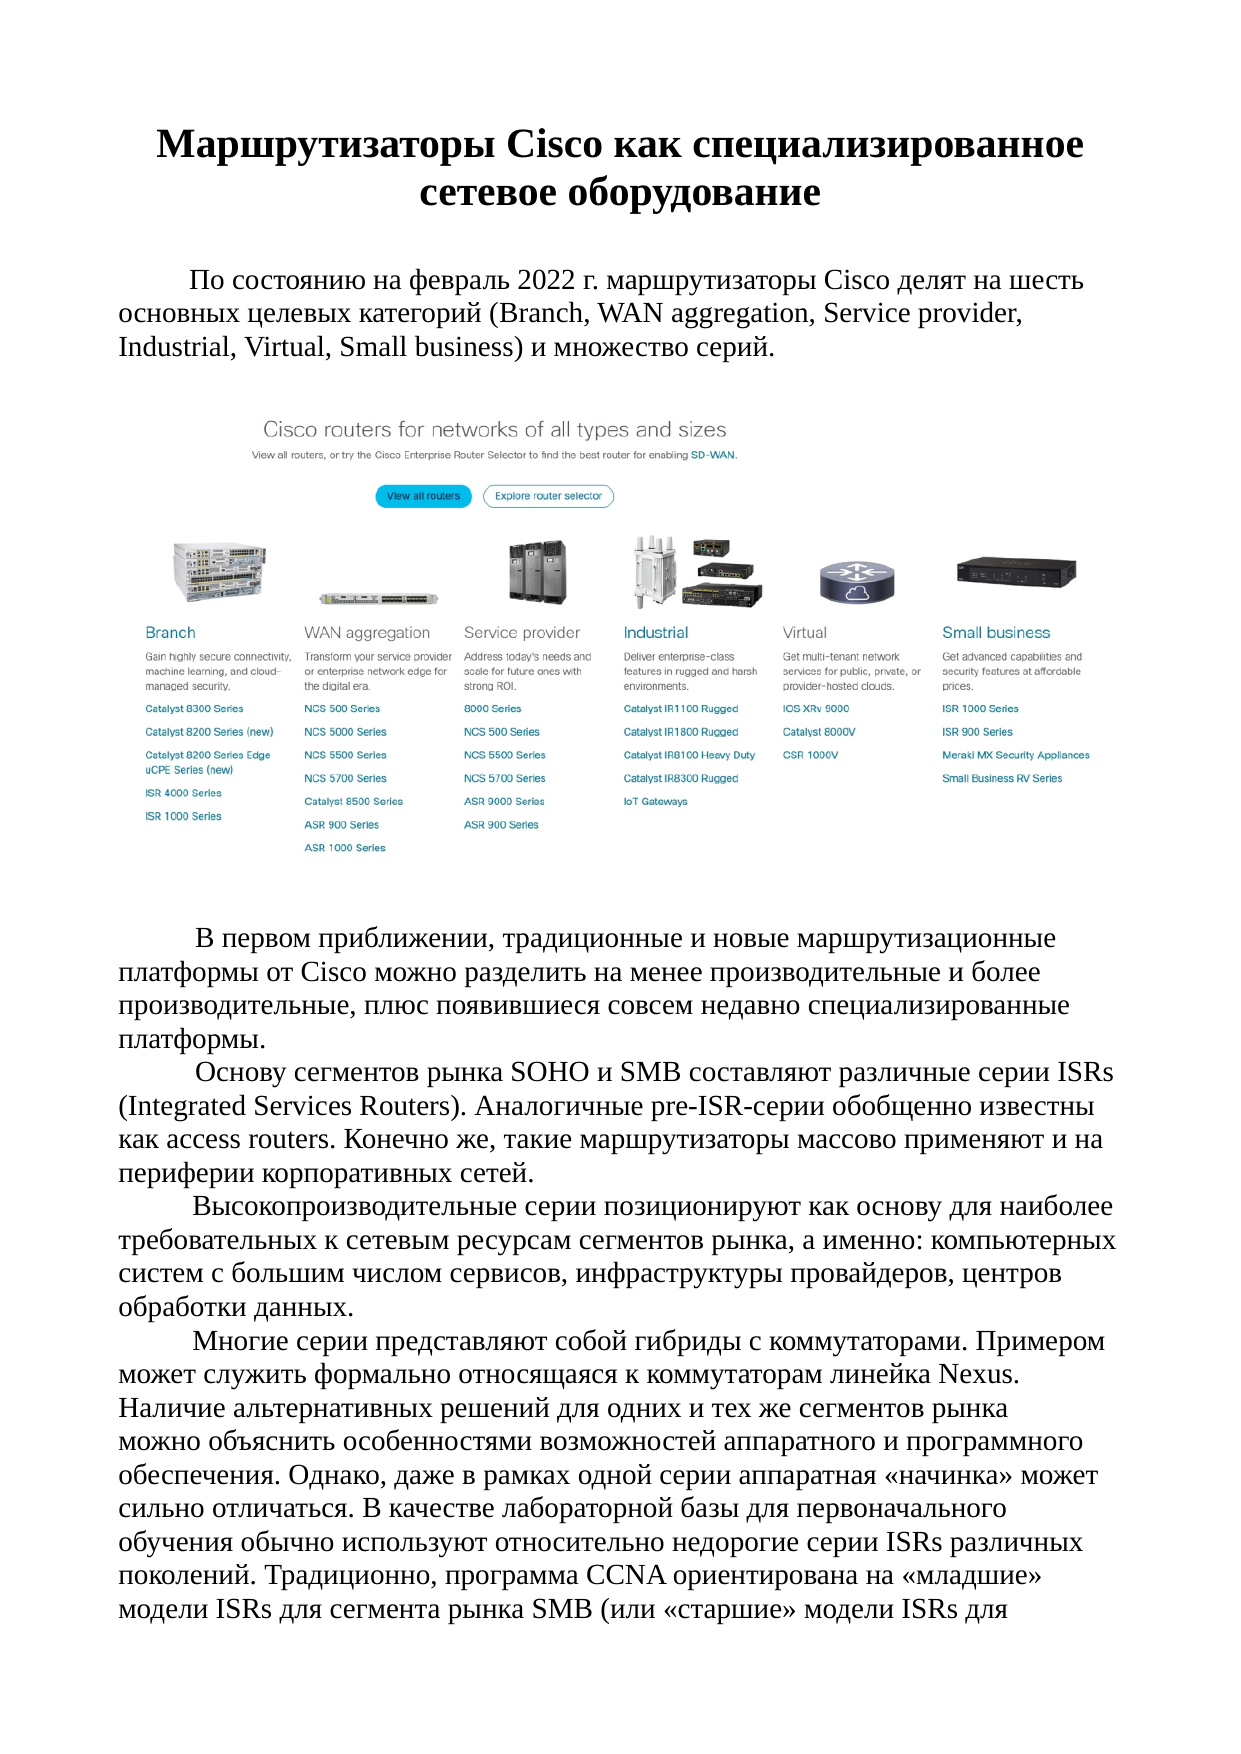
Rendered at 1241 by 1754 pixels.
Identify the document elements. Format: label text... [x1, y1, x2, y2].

text обработки данных. [118, 1289, 1122, 1323]
picture [129, 391, 1134, 887]
text Многие серии представляют собой гибриды с коммутаторами. Примером [118, 1323, 1122, 1356]
text Высокопроизводительные серии позиционируют как основу для наиболее [118, 1188, 1122, 1222]
text В первом приближении, традиционные и новые маршрутизационные платформы от Cisco можно разделить на менее производительные и более производительные, плюс появившиеся совсем недавно специализированные платформы. [118, 920, 1122, 1054]
text сильно отличаться. В качестве лабораторной базы для первоначального обучения обычно используют относительно недорогие серии ISRs различных поколений. Традиционно, программа CCNA ориентирована на «младшие» модели ISRs для сегмента рынка SMB (или «старшие» модели ISRs для [118, 1490, 1122, 1624]
text По состоянию на февраль 2022 г. маршрутизаторы Cisco делят на шесть [118, 262, 1122, 295]
text Industrial, Virtual, Small business) и множество серий. [118, 329, 1122, 362]
text можно объяснить особенностями возможностей аппаратного и программного обеспечения. Однако, даже в рамках одной серии аппаратная «начинка» может [118, 1423, 1122, 1490]
text Маршрутизаторы Cisco как специализированное сетевое оборудование [118, 118, 1122, 214]
text (Integrated Services Routers). Аналогичные pre-ISR-серии обобщенно известны [118, 1088, 1122, 1121]
text требовательных к сетевым ресурсам сегментов рынка, а именно: компьютерных [118, 1222, 1122, 1256]
text Основу сегментов рынка SOHO и SMB составляют различные серии ISRs [118, 1054, 1122, 1088]
text систем с большим числом сервисов, инфраструктуры провайдеров, центров [118, 1256, 1122, 1289]
text периферии корпоративных сетей. [118, 1155, 1122, 1188]
text как access routers. Конечно же, такие маршрутизаторы массово применяют и на [118, 1121, 1122, 1155]
text Наличие альтернативных решений для одних и тех же сегментов рынка [118, 1390, 1122, 1423]
text может служить формально относящаяся к коммутаторам линейка Nexus. [118, 1356, 1122, 1390]
text основных целевых категорий (Branch, WAN aggregation, Service provider, [118, 295, 1122, 329]
